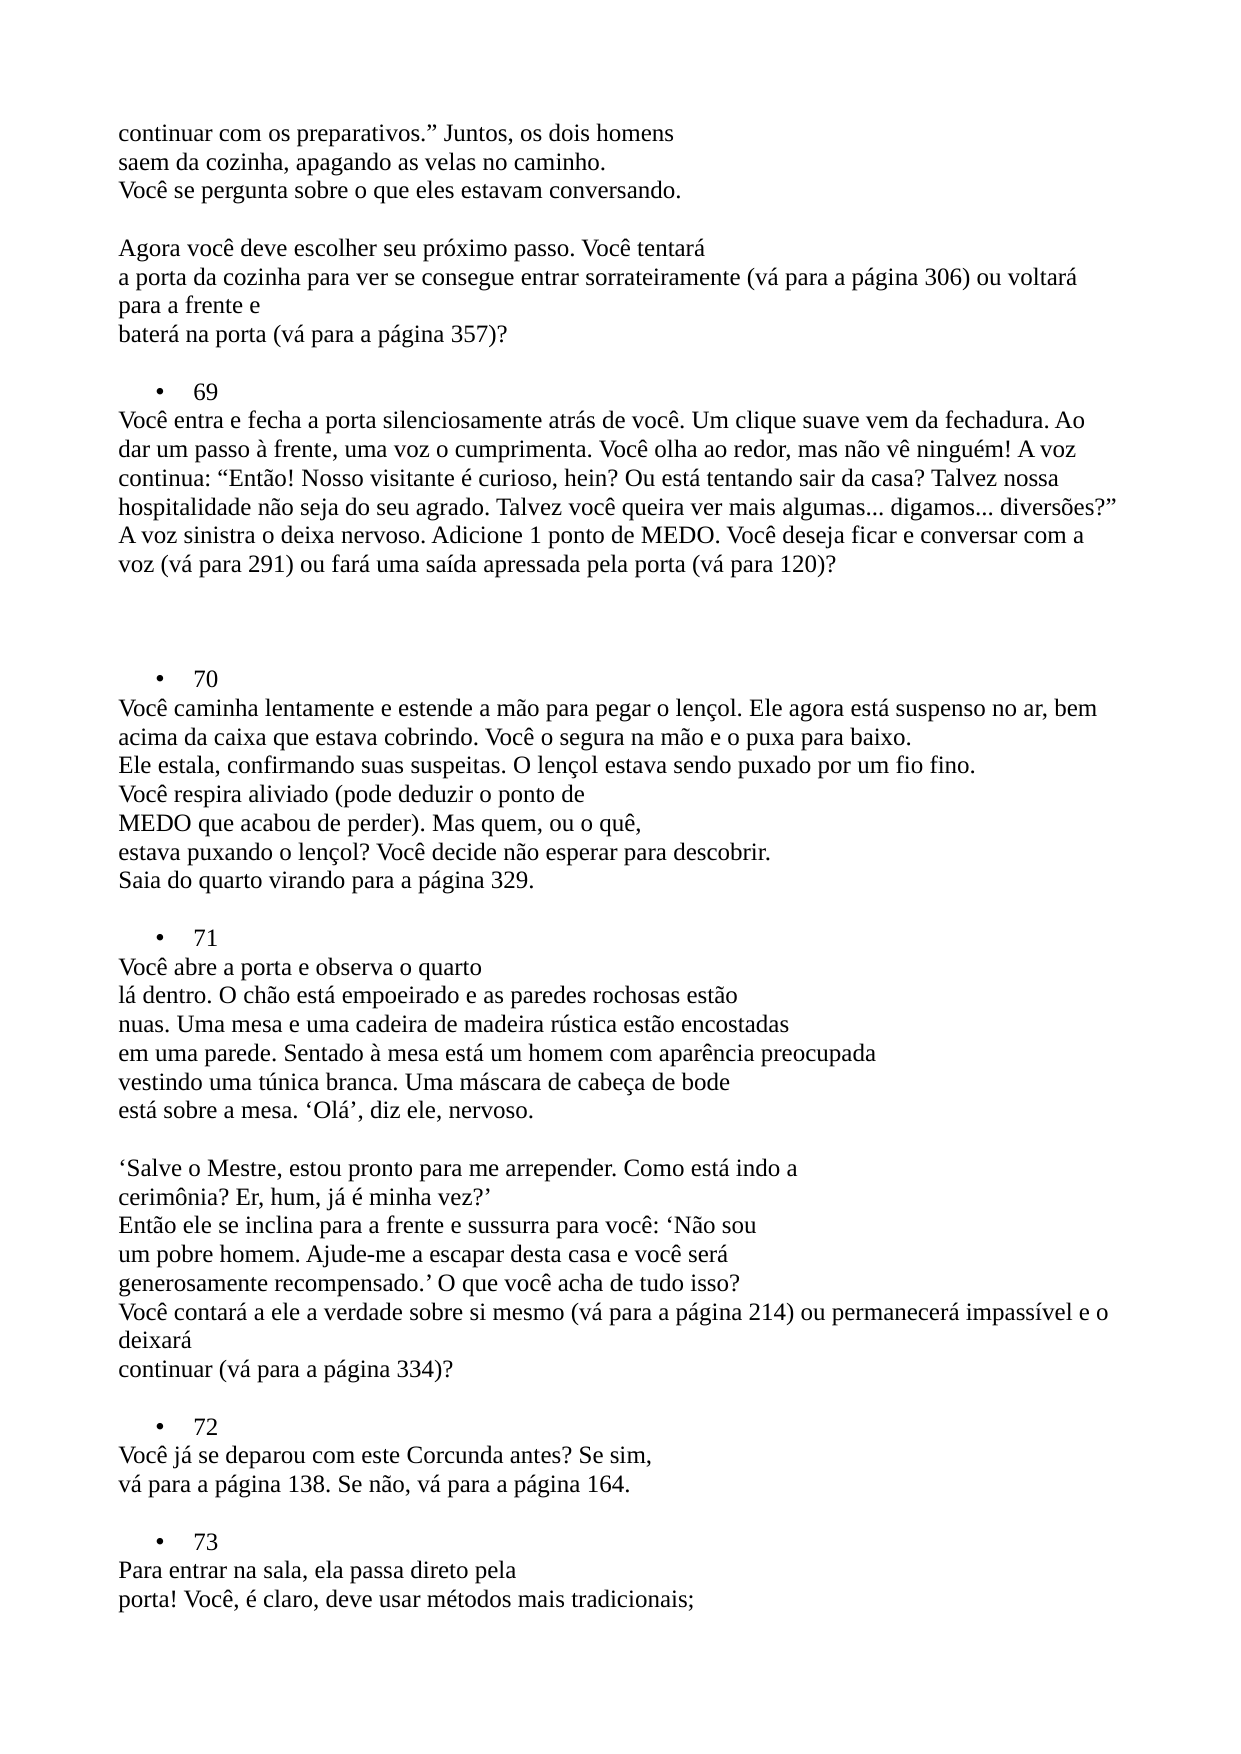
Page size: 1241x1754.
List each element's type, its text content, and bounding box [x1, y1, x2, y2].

text saem da cozinha, apagando as velas no caminho. [118, 147, 1122, 176]
text a porta da cozinha para ver se consegue entrar sorrateiramente (vá para a página 306) ou voltará para a frente e [118, 262, 1122, 319]
text baterá na porta (vá para a página 357)? [118, 319, 1122, 348]
text Você abre a porta e observa o quarto lá dentro. O chão está empoeirado e as paredes rochosas estão nuas. Uma mesa e uma cadeira de madeira rústica estão encostadas em uma parede. Sentado à mesa está um homem com aparência preocupada vestindo uma túnica branca. Uma máscara de cabeça de bode está sobre a mesa. ‘Olá’, diz ele, nervoso. ‘Salve o Mestre, estou pronto para me arrepender. Como está indo a cerimônia? Er, hum, já é minha vez?’ Então ele se inclina para a frente e sussurra para você: ‘Não sou um pobre homem. Ajude-me a escapar desta casa e você será generosamente recompensado.’ O que você acha de tudo isso? Você contará a ele a verdade sobre si mesmo (vá para a página 214) ou permanecerá impassível e o deixará continuar (vá para a página 334)? [118, 952, 1122, 1383]
text Para entrar na sala, ela passa direto pela porta! Você, é claro, deve usar métodos mais tradicionais; [118, 1556, 1122, 1613]
text Você entra e fecha a porta silenciosamente atrás de você. Um clique suave vem da fechadura. Ao dar um passo à frente, uma voz o cumprimenta. Você olha ao redor, mas não vê ninguém! A voz continua: “Então! Nosso visitante é curioso, hein? Ou está tentando sair da casa? Talvez nossa hospitalidade não seja do seu agrado. Talvez você queira ver mais algumas... digamos... diversões?” A voz sinistra o deixa nervoso. Adicione 1 ponto de MEDO. Você deseja ficar e conversar com a voz (vá para 291) ou fará uma saída apressada pela porta (vá para 120)? [118, 406, 1122, 578]
list 71 [156, 923, 1122, 952]
list 70 [156, 664, 1122, 693]
text continuar com os preparativos.” Juntos, os dois homens [118, 118, 1122, 147]
text Você já se deparou com este Corcunda antes? Se sim, vá para a página 138. Se não, vá para a página 164. [118, 1441, 1122, 1498]
list 73 [156, 1527, 1122, 1556]
list 69 [156, 377, 1122, 406]
text Você se pergunta sobre o que eles estavam conversando. [118, 176, 1122, 204]
text Agora você deve escolher seu próximo passo. Você tentará [118, 233, 1122, 262]
text Você caminha lentamente e estende a mão para pegar o lençol. Ele agora está suspenso no ar, bem acima da caixa que estava cobrindo. Você o segura na mão e o puxa para baixo. Ele estala, confirmando suas suspeitas. O lençol estava sendo puxado por um fio fino. Você respira aliviado (pode deduzir o ponto de MEDO que acabou de perder). Mas quem, ou o quê, estava puxando o lençol? Você decide não esperar para descobrir. Saia do quarto virando para a página 329. [118, 693, 1122, 894]
list 72 [156, 1412, 1122, 1441]
